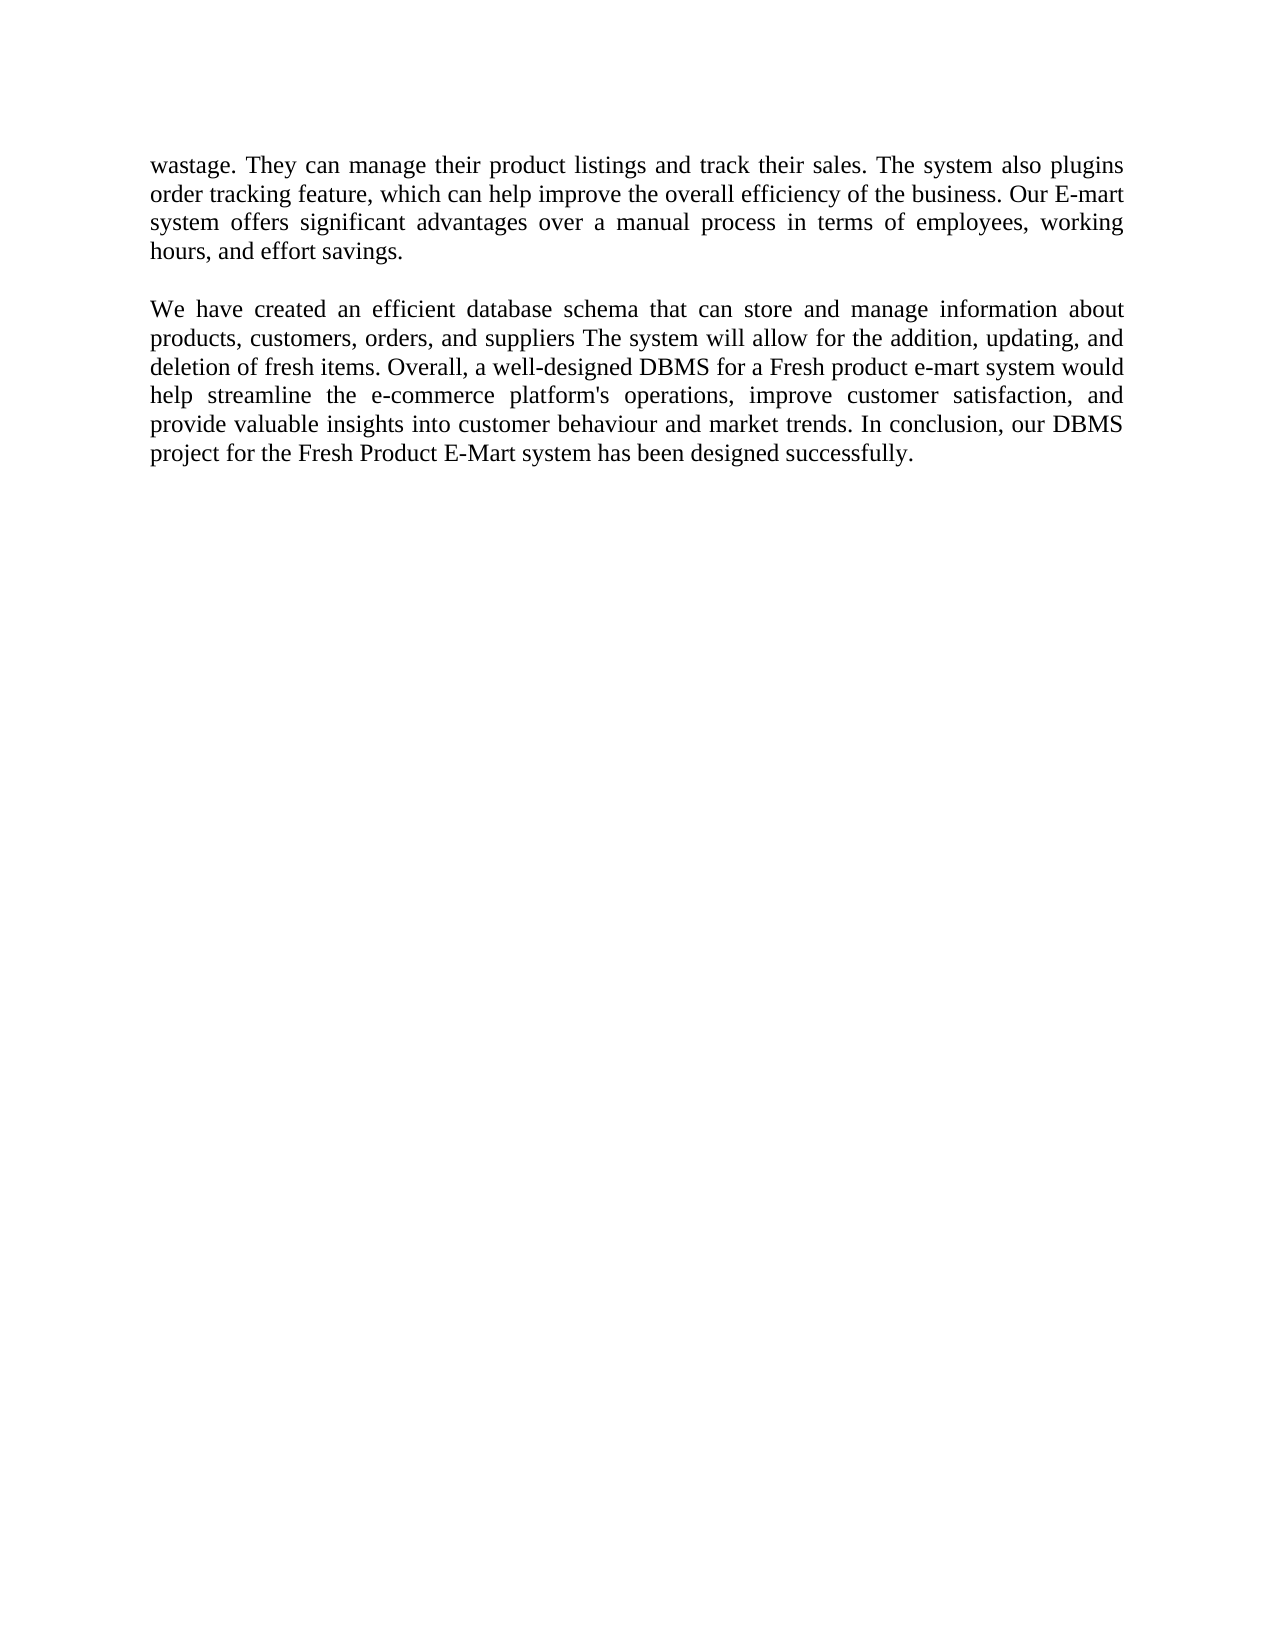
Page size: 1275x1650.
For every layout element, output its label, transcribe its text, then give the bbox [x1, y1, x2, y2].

text We have created an efficient database schema that can store and manage information about products, customers, orders, and suppliers The system will allow for the addition, updating, and deletion of fresh items. Overall, a well-designed DBMS for a Fresh product e-mart system would help streamline the e-commerce platform's operations, improve customer satisfaction, and provide valuable insights into customer behaviour and market trends. In conclusion, our DBMS project for the Fresh Product E-Mart system has been designed successfully. [150, 294, 1125, 467]
text wastage. They can manage their product listings and track their sales. The system also plugins order tracking feature, which can help improve the overall efficiency of the business. Our E-mart system offers significant advantages over a manual process in terms of employees, working hours, and effort savings. [150, 150, 1125, 265]
